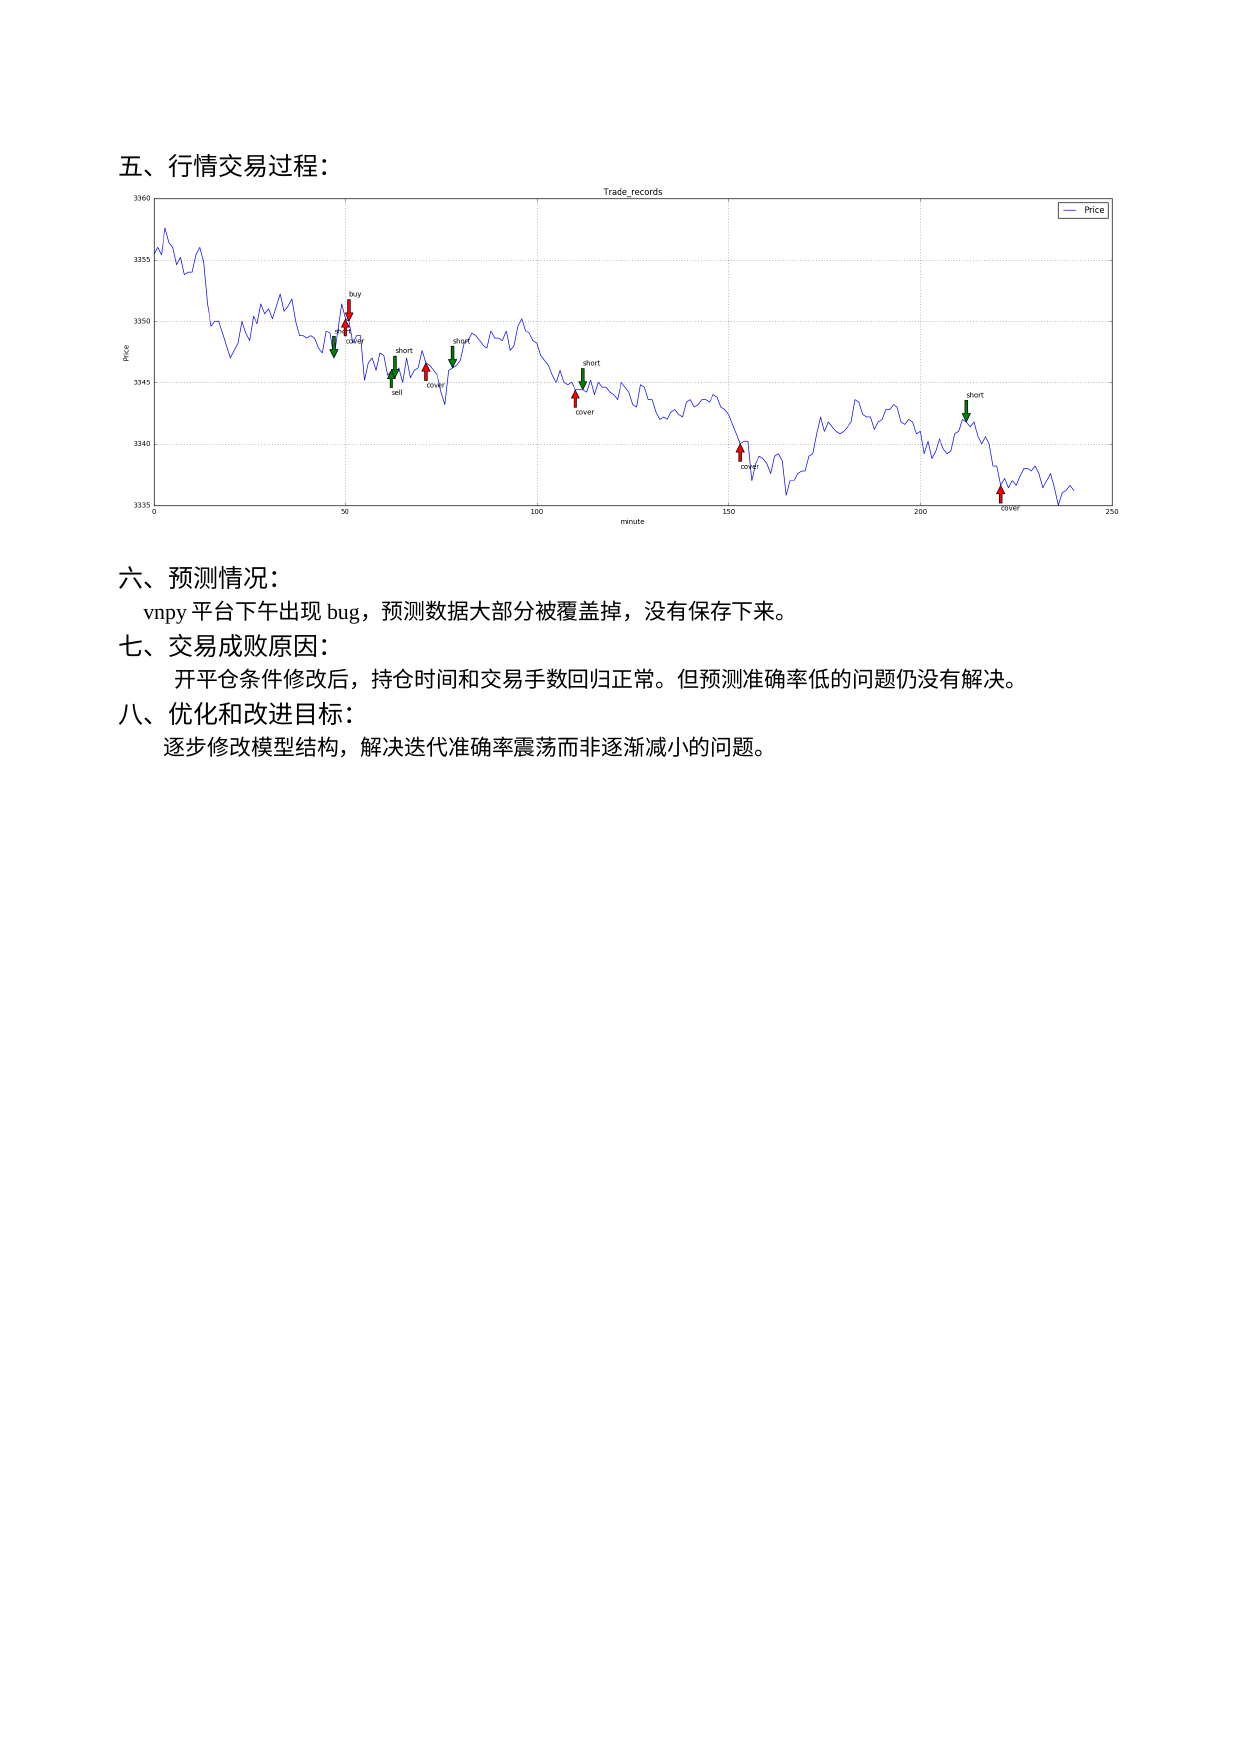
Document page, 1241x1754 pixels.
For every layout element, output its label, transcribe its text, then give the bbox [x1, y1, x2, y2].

text 开平仓条件修改后，持仓时间和交易手数回归正常。但预测准确率低的问题仍没有解决。 [118, 662, 1122, 694]
text 五、行情交易过程： [118, 147, 1122, 183]
text 逐步修改模型结构，解决迭代准确率震荡而非逐渐减小的问题。 [118, 730, 1122, 762]
text 六、预测情况： [118, 558, 1122, 594]
picture [118, 183, 1123, 530]
text 七、交易成败原因： [118, 626, 1122, 662]
text 八、优化和改进目标： [118, 694, 1122, 730]
text vnpy平台下午出现bug，预测数据大部分被覆盖掉，没有保存下来。 [118, 594, 1122, 626]
